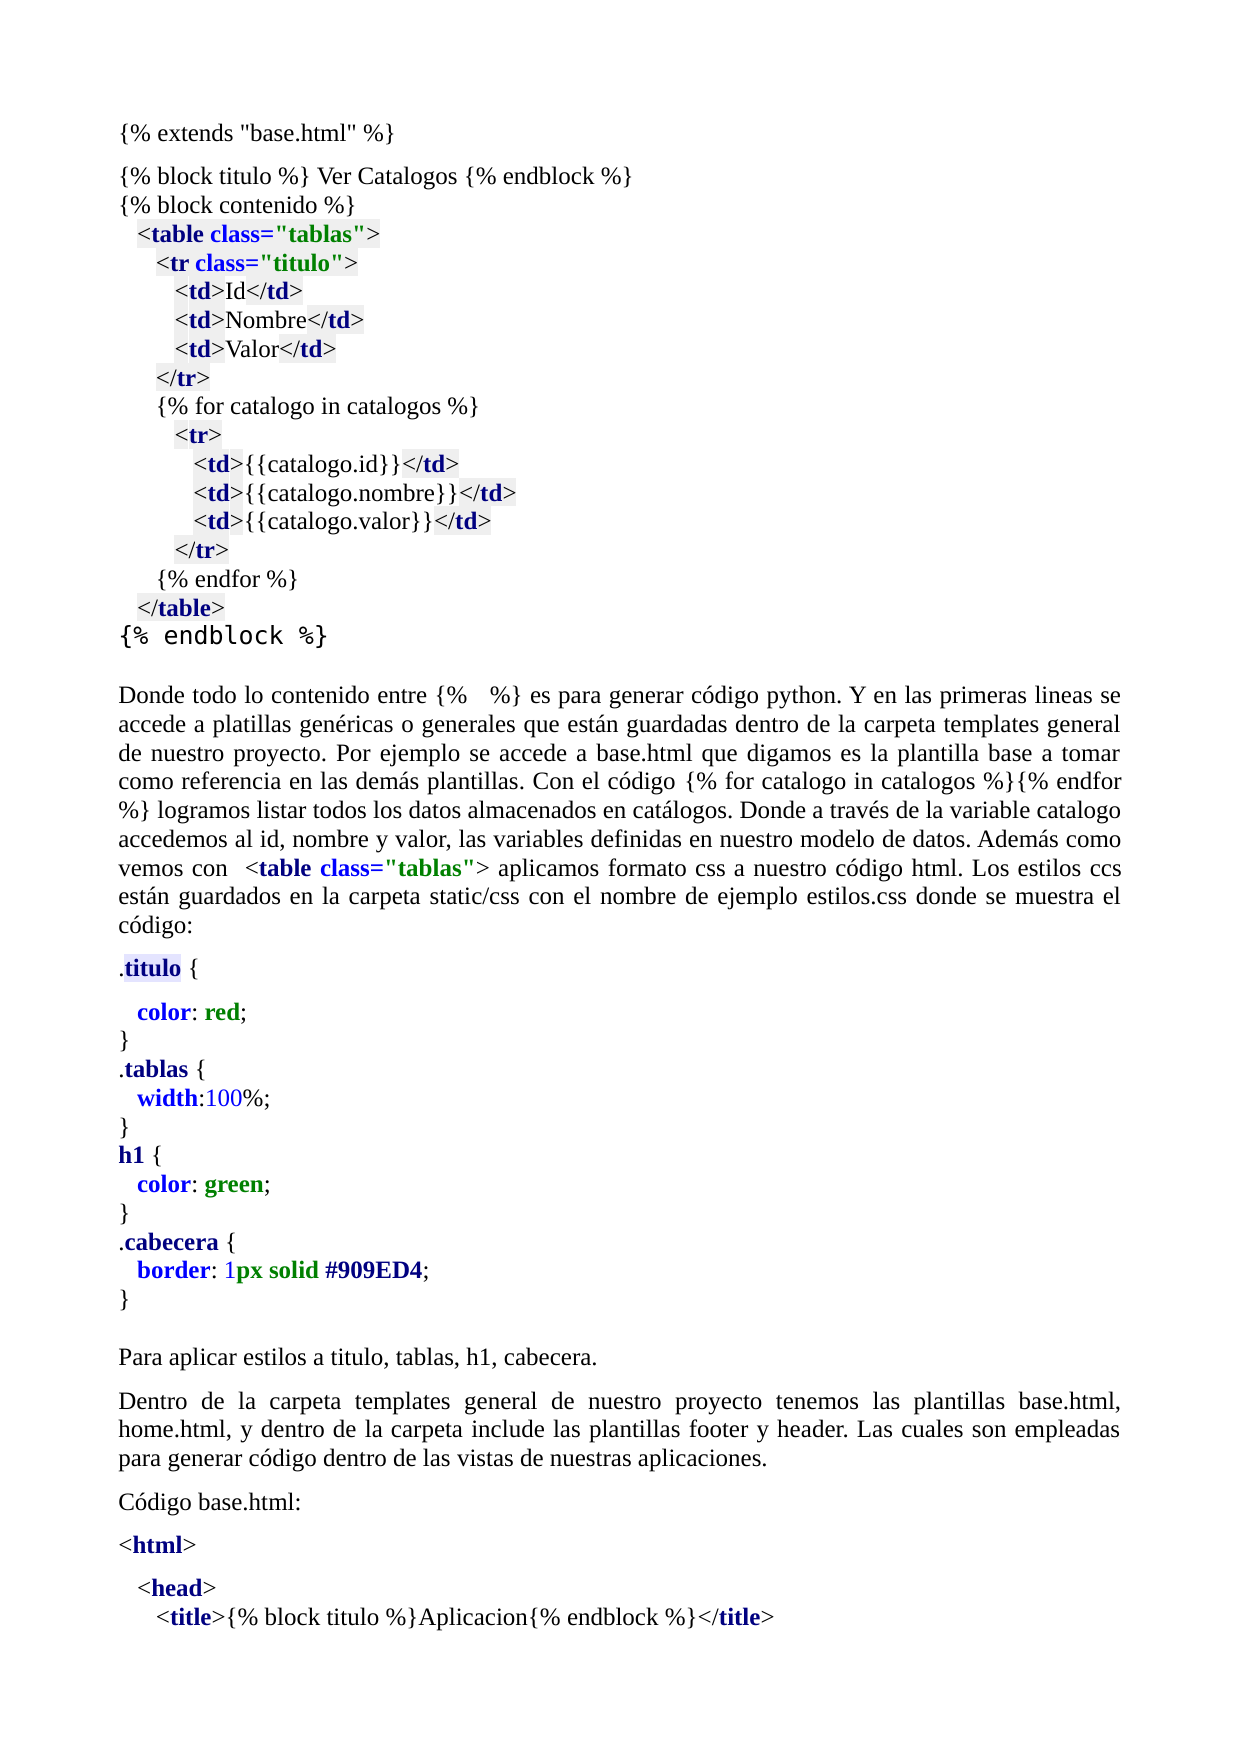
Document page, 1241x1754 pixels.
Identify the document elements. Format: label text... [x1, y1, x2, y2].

text {% block titulo %} Ver Catalogos {% endblock %} [118, 161, 1122, 190]
text color: green; [118, 1169, 1122, 1198]
text <td>{{catalogo.nombre}}</td> [118, 478, 1122, 506]
text <table class="tablas"> [118, 219, 1122, 248]
text .cabecera { [118, 1227, 1122, 1256]
text border: 1px solid #909ED4; [118, 1256, 1122, 1284]
text <td>{{catalogo.valor}}</td> [118, 506, 1122, 535]
text <td>Id</td> [118, 276, 1122, 305]
text <td>{{catalogo.id}}</td> [118, 449, 1122, 478]
text <td>Valor</td> [118, 334, 1122, 363]
text <tr> [118, 420, 1122, 449]
text color: red; [118, 997, 1122, 1026]
text {% endblock %} [118, 621, 1122, 651]
text <head> [118, 1573, 1122, 1602]
text {% extends "base.html" %} [118, 118, 1122, 147]
text } [118, 1026, 1122, 1054]
text </tr> [118, 363, 1122, 391]
text </table> [118, 593, 1122, 621]
text <td>Nombre</td> [118, 305, 1122, 334]
text Para aplicar estilos a titulo, tablas, h1, cabecera. [118, 1342, 1122, 1371]
text h1 { [118, 1141, 1122, 1169]
text Donde todo lo contenido entre {% %} es para generar código python. Y en las primeras lineas se accede a platillas genéricas o generales que están guardadas dentro de la carpeta templates general de nuestro proyecto. Por ejemplo se accede a base.html que digamos es la plantilla base a tomar como referencia en las demás plantillas. Con el código {% for catalogo in catalogos %}{% endfor %} logramos listar todos los datos almacenados en catálogos. Donde a través de la variable catalogo accedemos al id, nombre y valor, las variables definidas en nuestro modelo de datos. Además como vemos con <table class="tablas"> aplicamos formato css a nuestro código html. Los estilos ccs están guardados en la carpeta static/css con el nombre de ejemplo estilos.css donde se muestra el código: [118, 680, 1122, 939]
text <title>{% block titulo %}Aplicacion{% endblock %}</title> [118, 1602, 1122, 1631]
text {% for catalogo in catalogos %} [118, 391, 1122, 420]
text <html> [118, 1530, 1122, 1559]
text width:100%; [118, 1083, 1122, 1112]
text <tr class="titulo"> [118, 248, 1122, 276]
text {% block contenido %} [118, 190, 1122, 219]
text .tablas { [118, 1054, 1122, 1083]
text {% endfor %} [118, 564, 1122, 593]
text Dentro de la carpeta templates general de nuestro proyecto tenemos las plantillas base.html, home.html, y dentro de la carpeta include las plantillas footer y header. Las cuales son empleadas para generar código dentro de las vistas de nuestras aplicaciones. [118, 1386, 1122, 1472]
text } [118, 1284, 1122, 1313]
text .titulo { [118, 953, 1122, 982]
text Código base.html: [118, 1487, 1122, 1515]
text } [118, 1112, 1122, 1141]
text </tr> [118, 535, 1122, 564]
text } [118, 1198, 1122, 1227]
